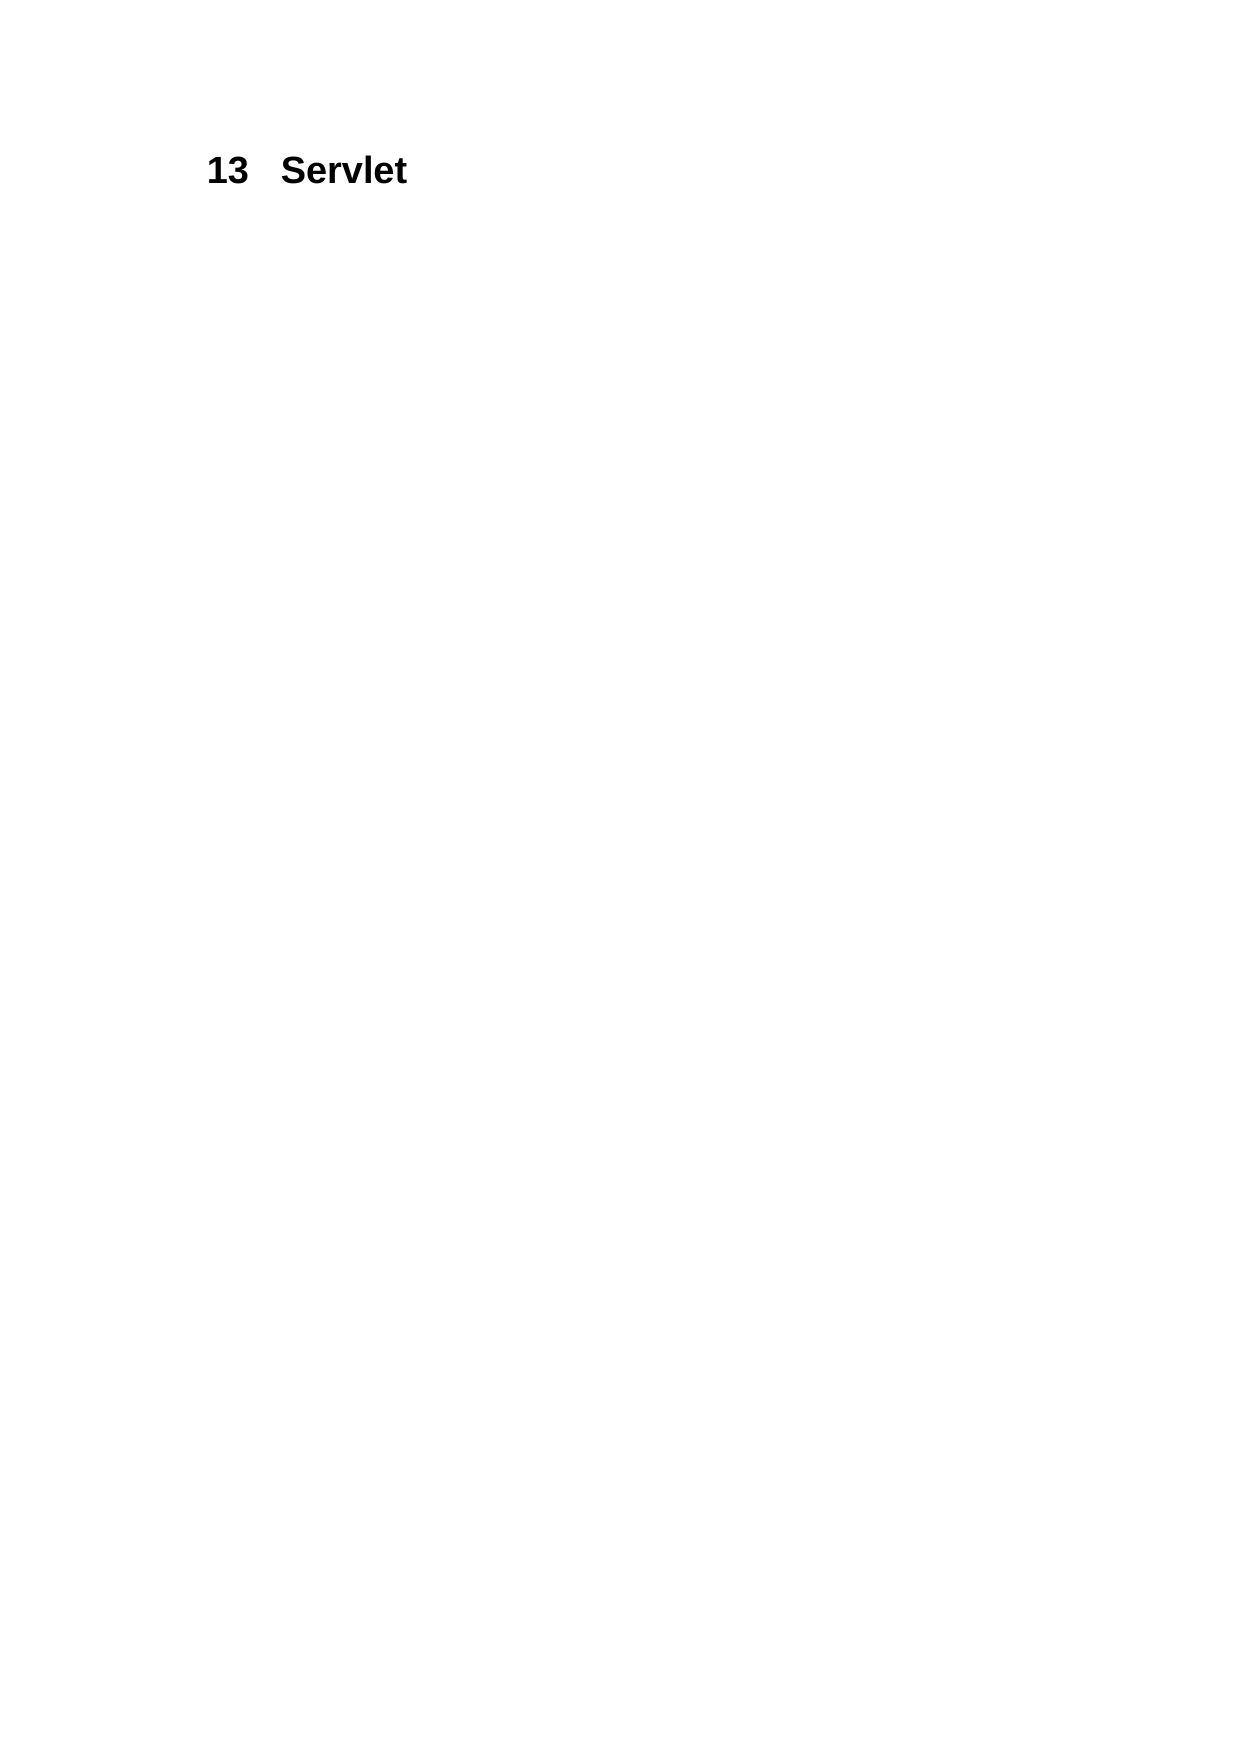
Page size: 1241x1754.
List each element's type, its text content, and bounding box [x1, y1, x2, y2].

subtitle Servlet [207, 148, 1122, 191]
